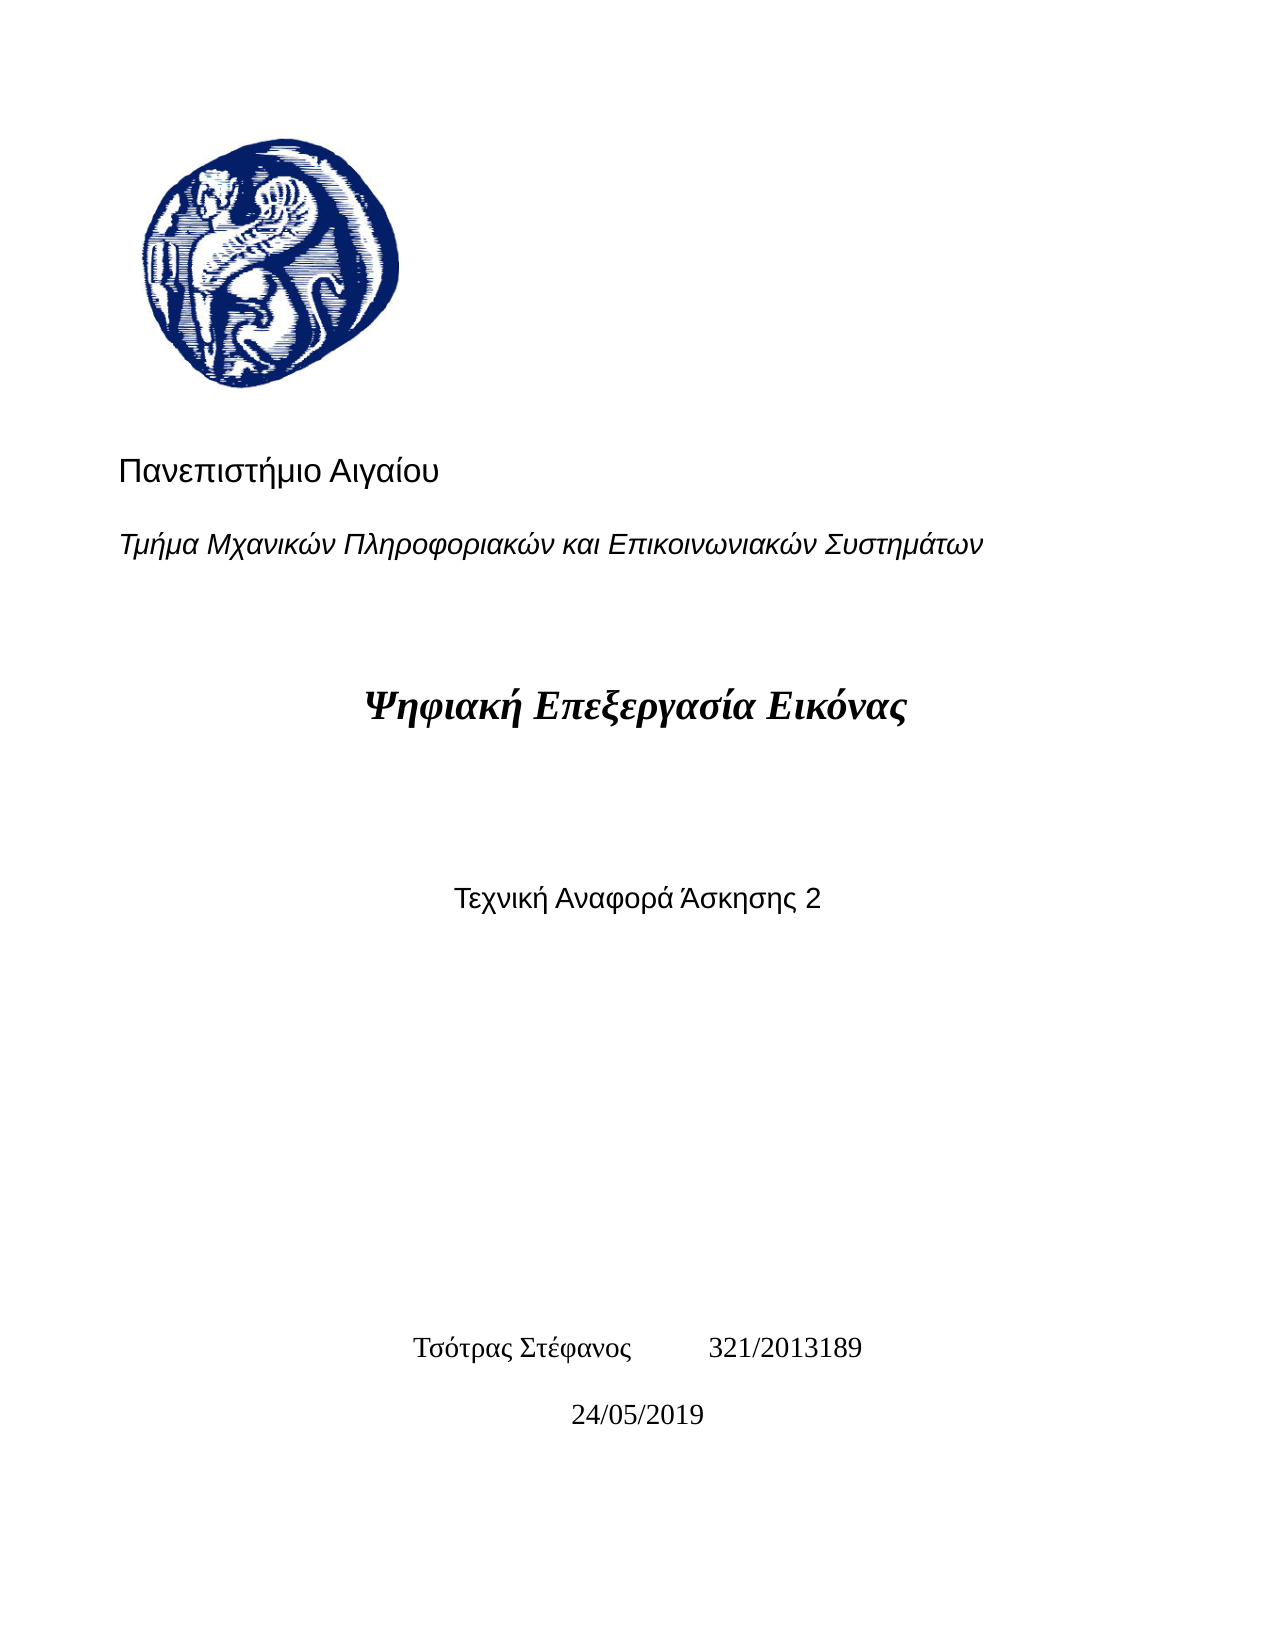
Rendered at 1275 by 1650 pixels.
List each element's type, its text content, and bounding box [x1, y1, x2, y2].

subtitle Πανεπιστήμιο Αιγαίου [118, 451, 1157, 490]
picture [140, 136, 399, 390]
subtitle Ψηφιακή Επεξεργασία Εικόνας [118, 681, 1157, 729]
subtitle Τεχνική Αναφορά Άσκησης 2 [118, 881, 1157, 915]
text 24/05/2019 [118, 1397, 1157, 1430]
subtitle Τμήμα Μχανικών Πληροφοριακών και Επικοινωνιακών Συστημάτων [118, 527, 1157, 561]
text Τσότρας Στέφανος 321/2013189 [118, 1330, 1157, 1363]
